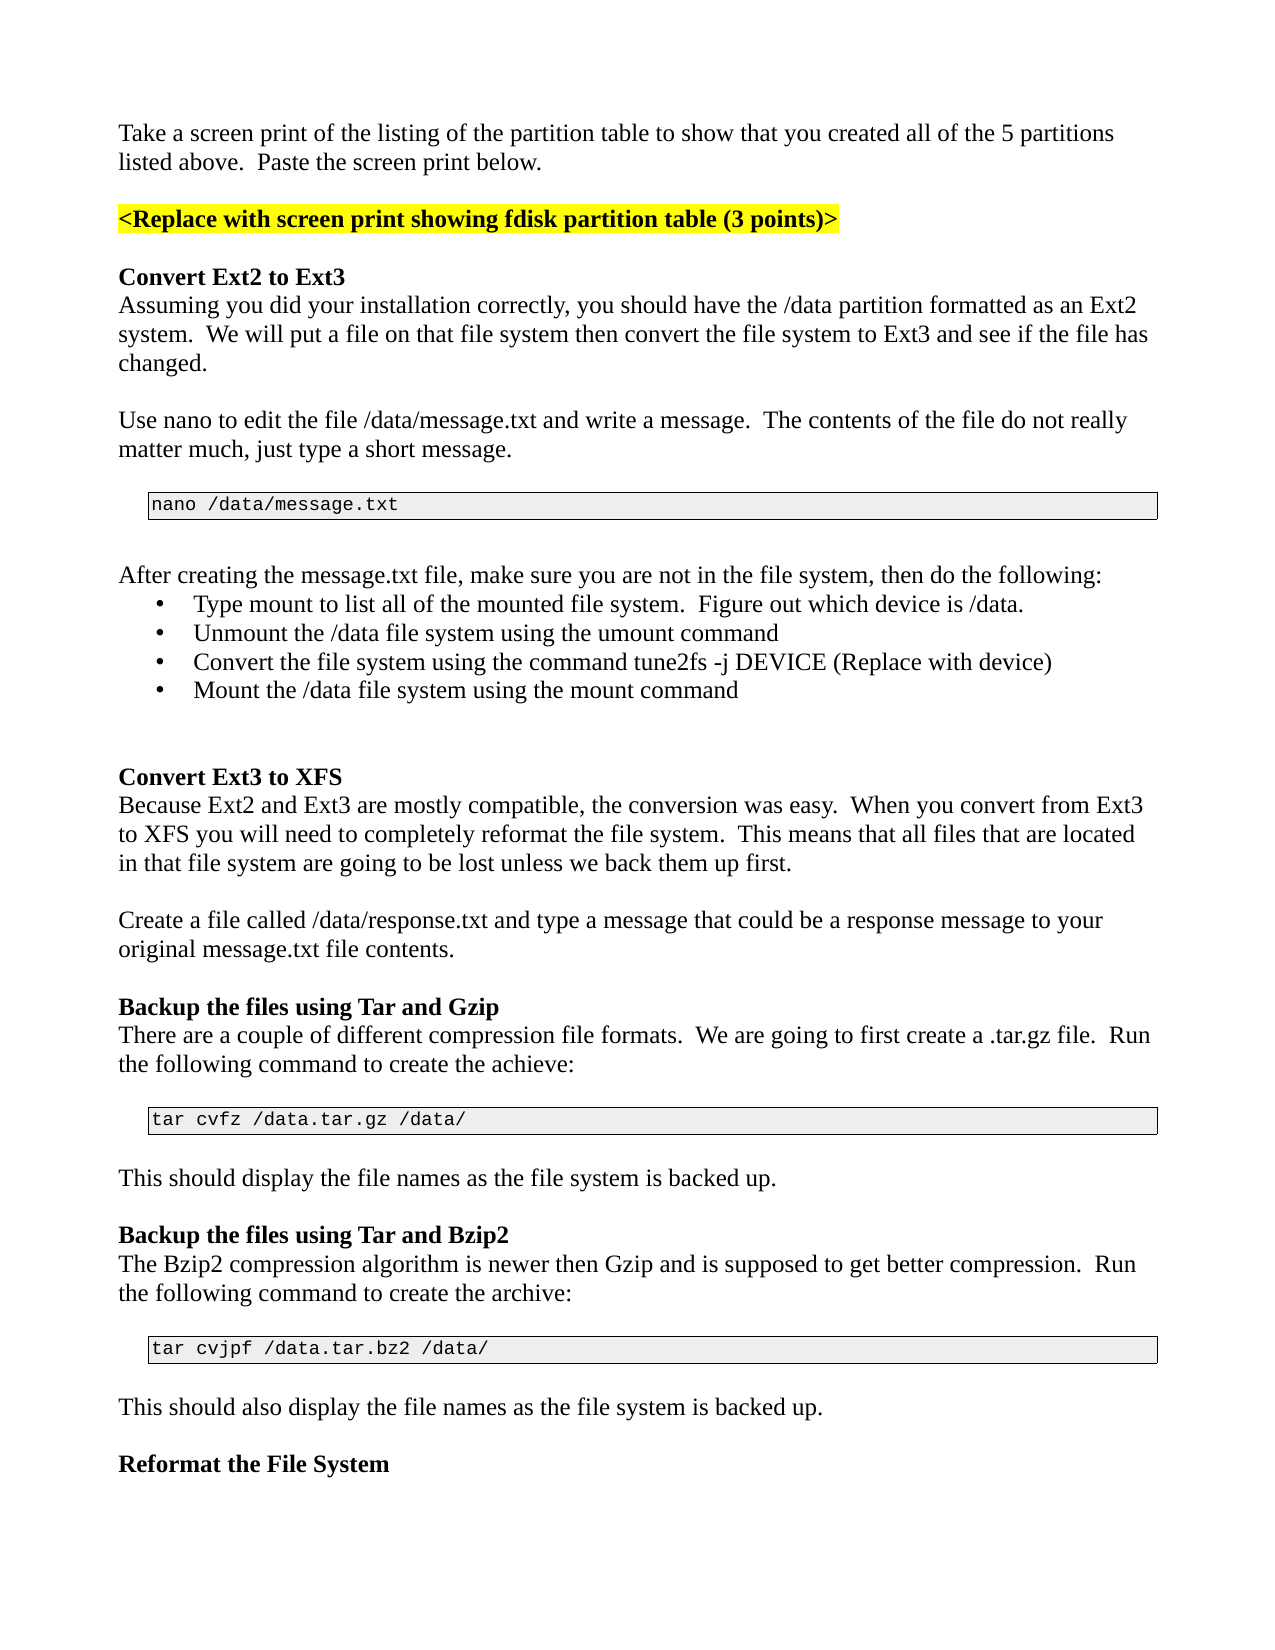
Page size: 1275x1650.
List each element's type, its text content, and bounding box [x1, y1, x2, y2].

text Create a file called /data/response.txt and type a message that could be a response message to your original message.txt file contents. [118, 906, 1157, 963]
text tar cvfz /data.tar.gz /data/ [149, 1108, 1157, 1134]
text Backup the files using Tar and Bzip2 [118, 1221, 1157, 1249]
text Use nano to edit the file /data/message.txt and write a message. The contents of the file do not really matter much, just type a short message. [118, 406, 1157, 463]
text nano /data/message.txt [149, 493, 1157, 519]
list Type mount to list all of the mounted file system. Figure out which device is /data. [156, 589, 1157, 618]
text <Replace with screen print showing fdisk partition table (3 points)> [118, 204, 1157, 233]
text Take a screen print of the listing of the partition table to show that you created all of the 5 partitions listed above. Paste the screen print below. [118, 118, 1157, 176]
list Mount the /data file system using the mount command [156, 676, 1157, 704]
text Assuming you did your installation correctly, you should have the /data partition formatted as an Ext2 system. We will put a file on that file system then convert the file system to Ext3 and see if the file has changed. [118, 291, 1157, 377]
text Convert Ext3 to XFS [118, 762, 1157, 791]
text This should display the file names as the file system is backed up. [118, 1163, 1157, 1192]
text After creating the message.txt file, make sure you are not in the file system, then do the following: [118, 561, 1157, 589]
list Convert the file system using the command tune2fs -j DEVICE (Replace with device) [156, 647, 1157, 676]
text There are a couple of different compression file formats. We are going to first create a .tar.gz file. Run the following command to create the achieve: [118, 1021, 1157, 1078]
text The Bzip2 compression algorithm is newer then Gzip and is supposed to get better compression. Run the following command to create the archive: [118, 1249, 1157, 1307]
text Because Ext2 and Ext3 are mostly compatible, the conversion was easy. When you convert from Ext3 to XFS you will need to completely reformat the file system. This means that all files that are located in that file system are going to be lost unless we back them up first. [118, 791, 1157, 877]
text Reformat the File System [118, 1449, 1157, 1478]
list Unmount the /data file system using the umount command [156, 618, 1157, 647]
text This should also display the file names as the file system is backed up. [118, 1392, 1157, 1421]
text tar cvjpf /data.tar.bz2 /data/ [149, 1337, 1157, 1363]
text Backup the files using Tar and Gzip [118, 992, 1157, 1021]
text Convert Ext2 to Ext3 [118, 262, 1157, 291]
